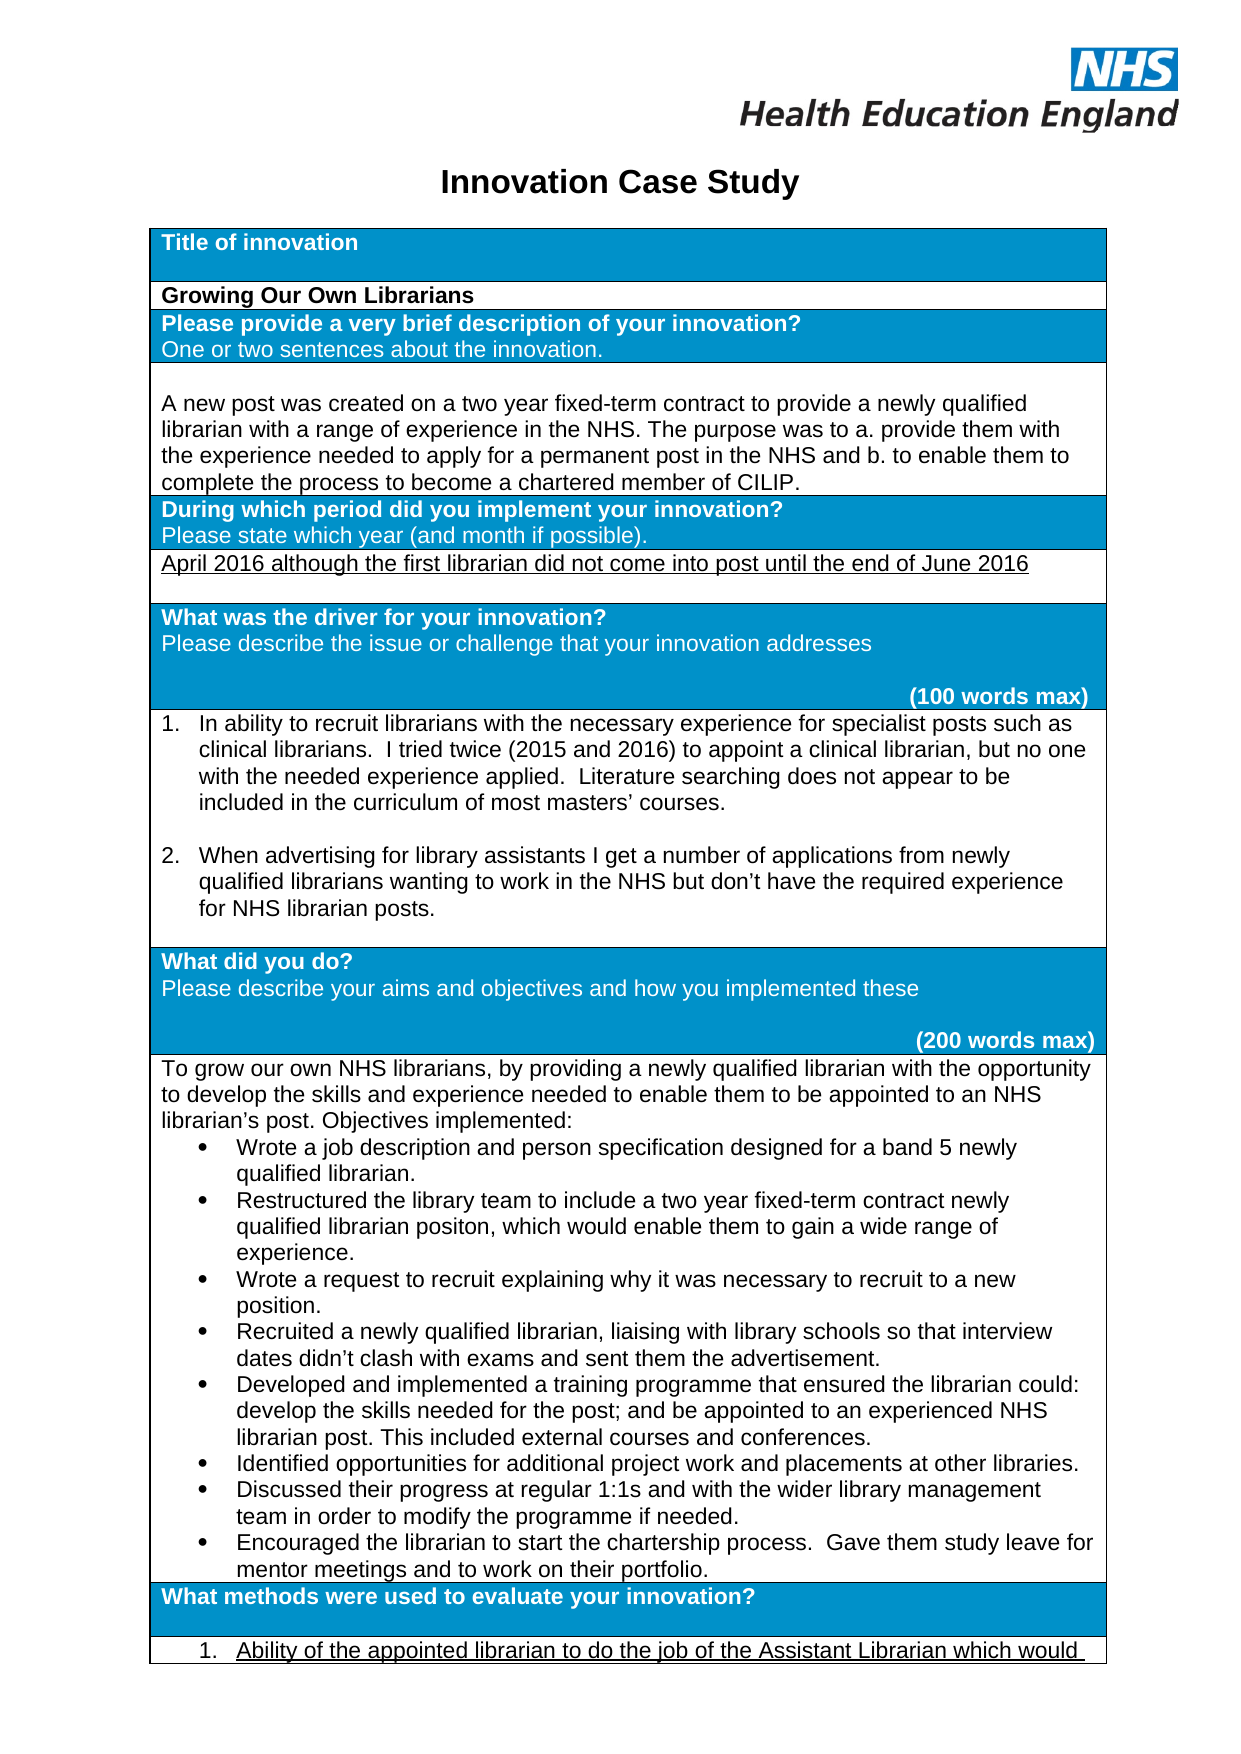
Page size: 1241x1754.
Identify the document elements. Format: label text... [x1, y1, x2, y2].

table_cell April 2016 although the first librarian did not come into post until the end of June 2016 [151, 550, 1106, 603]
table_cell What was the driver for your innovation? Please describe the issue or challenge that your innovation addresses (100 words max) [151, 604, 1106, 709]
table_cell A new post was created on a two year fixed-term contract to provide a newly qualified librarian with a range of experience in the NHS. The purpose was to a. provide them with the experience needed to apply for a permanent post in the NHS and b. to enable them to complete the process to become a chartered member of CILIP. [151, 363, 1106, 495]
table_cell What methods were used to evaluate your innovation? [151, 1583, 1106, 1636]
table_cell Growing Our Own Librarians [151, 282, 1106, 308]
table_header Title of innovation [151, 229, 1106, 281]
table_cell To grow our own NHS librarians, by providing a newly qualified librarian with the opportunity to develop the skills and experience needed to enable them to be appointed to an NHS librarian’s post. Objectives implemented: Wrote a job description and person specification designed for a band 5 newly qualified librarian. Restructured the library team to include a two year fixed-term contract newly qualified librarian positon, which would enable them to gain a wide range of experience. Wrote a request to recruit explaining why it was necessary to recruit to a new position. Recruited a newly qualified librarian, liaising with library schools so that interview dates didn’t clash with exams and sent them the advertisement. Developed and implemented a training programme that ensured the librarian could: develop the skills needed for the post; and be appointed to an experienced NHS librarian post. This included external courses and conferences. Identified opportunities for additional project work and placements at other libraries. Discussed their progress at regular 1:1s and with the wider library management team in order to modify the programme if needed. Encouraged the librarian to start the chartership process. Gave them study leave for mentor meetings and to work on their portfolio. [151, 1055, 1106, 1582]
table_cell During which period did you implement your innovation? Please state which year (and month if possible). [151, 496, 1106, 549]
table_cell Please provide a very brief description of your innovation? One or two sentences about the innovation. [151, 310, 1106, 362]
table_cell In ability to recruit librarians with the necessary experience for specialist posts such as clinical librarians. I tried twice (2015 and 2016) to appoint a clinical librarian, but no one with the needed experience applied. Literature searching does not appear to be included in the curriculum of most masters’ courses. When advertising for library assistants I get a number of applications from newly qualified librarians wanting to work in the NHS but don’t have the required experience for NHS librarian posts. [151, 710, 1106, 947]
table_cell Ability of the appointed librarian to do the job of the Assistant Librarian which would [151, 1637, 1106, 1663]
text Innovation Case Study [150, 118, 1090, 201]
table_cell What did you do? Please describe your aims and objectives and how you implemented these (200 words max) [151, 948, 1106, 1054]
